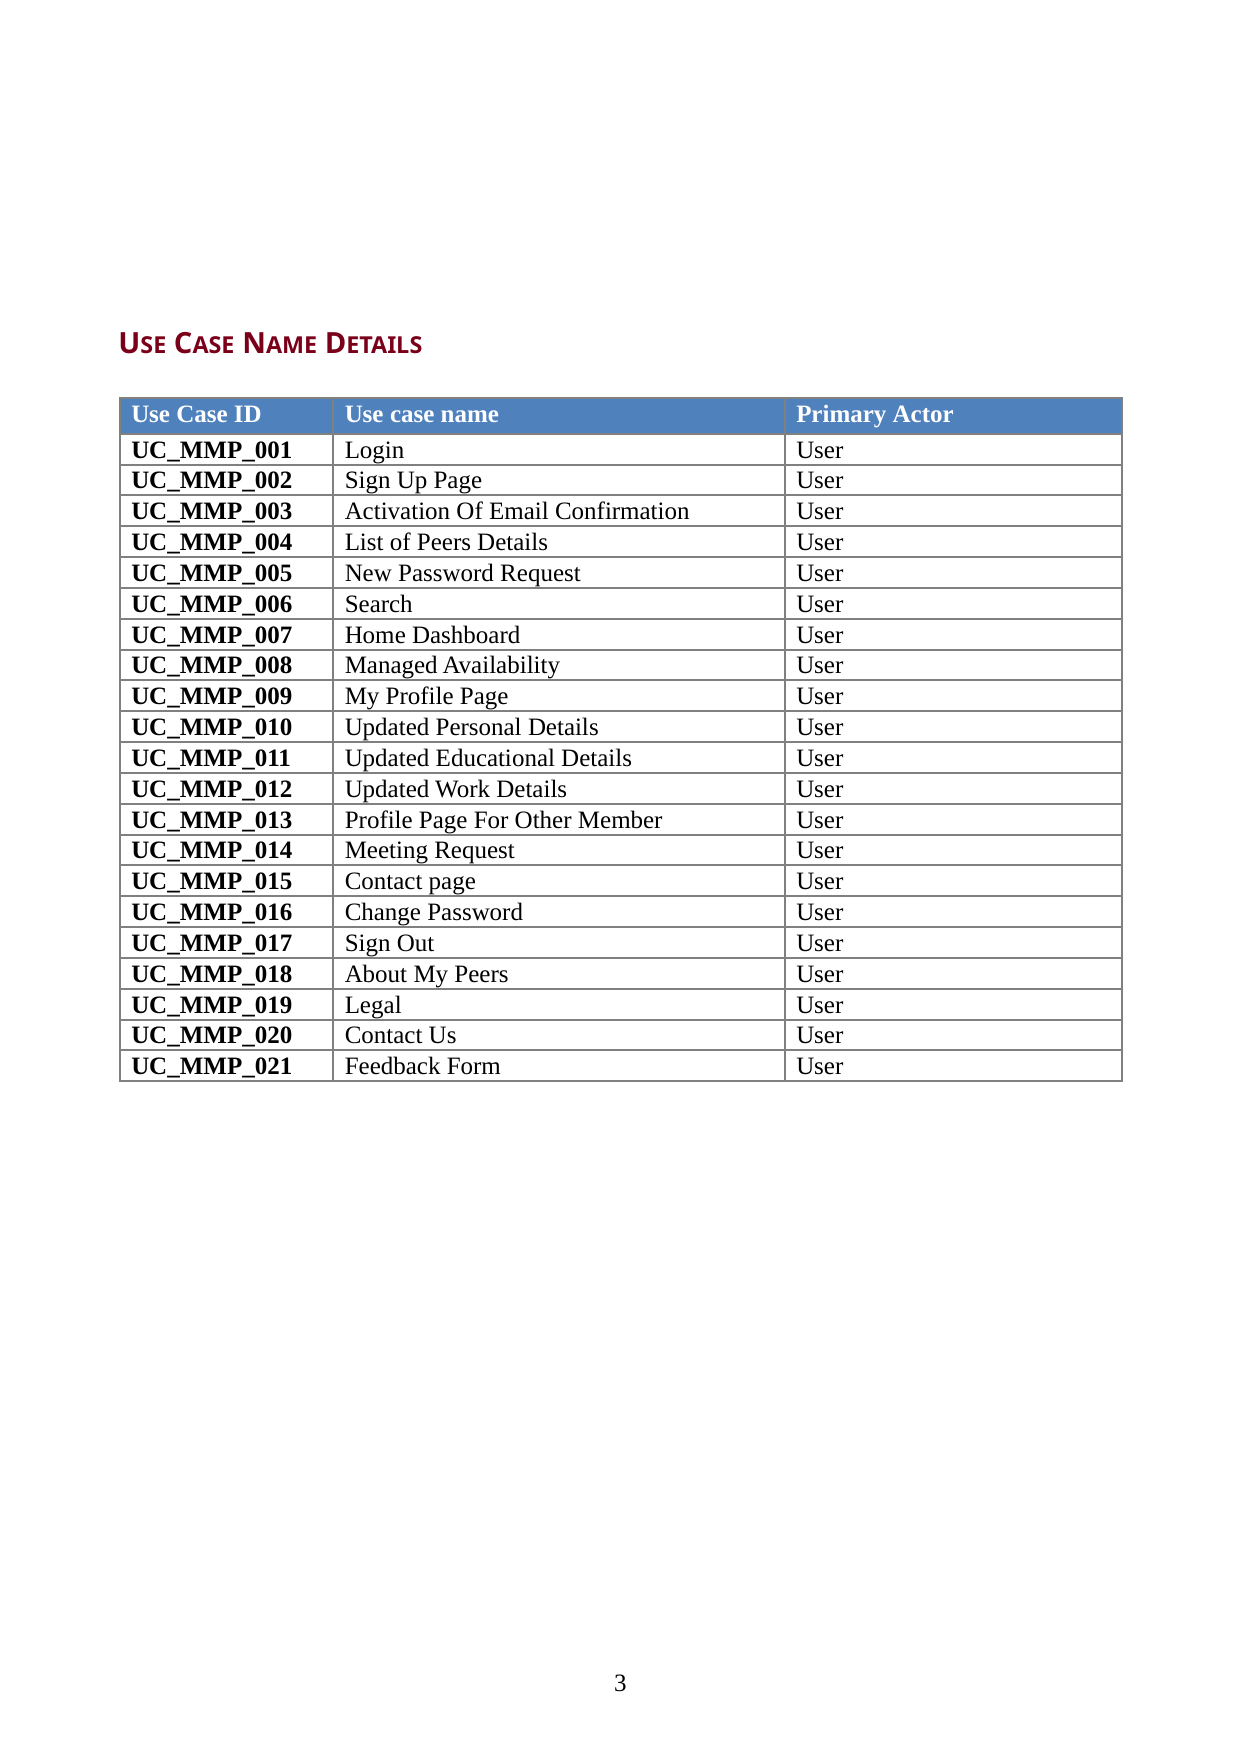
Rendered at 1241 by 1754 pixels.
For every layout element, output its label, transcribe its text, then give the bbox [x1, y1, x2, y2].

table_cell Home Dashboard [334, 620, 784, 648]
table_cell User [786, 651, 1121, 679]
table_header Primary Actor [786, 399, 1121, 433]
table_cell UC_MMP_015 [121, 866, 332, 895]
table_cell Meeting Request [334, 836, 784, 864]
table_cell User [786, 466, 1121, 494]
table_cell UC_MMP_019 [121, 990, 332, 1018]
table_cell User [786, 774, 1121, 803]
table_cell UC_MMP_013 [121, 805, 332, 833]
table_cell UC_MMP_001 [121, 435, 332, 463]
table_cell UC_MMP_014 [121, 836, 332, 864]
table_cell Updated Personal Details [334, 712, 784, 741]
table_cell Legal [334, 990, 784, 1018]
table_cell User [786, 712, 1121, 741]
table_cell UC_MMP_002 [121, 466, 332, 494]
table_cell UC_MMP_004 [121, 527, 332, 556]
table_cell UC_MMP_010 [121, 712, 332, 741]
table_cell UC_MMP_009 [121, 681, 332, 710]
table_cell User [786, 527, 1121, 556]
table_cell Updated Educational Details [334, 743, 784, 772]
table_cell Managed Availability [334, 651, 784, 679]
table_cell My Profile Page [334, 681, 784, 710]
table_cell Login [334, 435, 784, 463]
table_cell Change Password [334, 897, 784, 926]
table_cell User [786, 805, 1121, 833]
table_cell UC_MMP_021 [121, 1051, 332, 1080]
table_cell Profile Page For Other Member [334, 805, 784, 833]
table_cell Feedback Form [334, 1051, 784, 1080]
table_cell UC_MMP_005 [121, 558, 332, 587]
table_cell User [786, 496, 1121, 525]
table_cell User [786, 836, 1121, 864]
table_cell UC_MMP_016 [121, 897, 332, 926]
table_cell UC_MMP_006 [121, 589, 332, 618]
table_cell Contact Us [334, 1021, 784, 1049]
table_cell User [786, 897, 1121, 926]
table_cell User [786, 928, 1121, 957]
table_cell Sign Out [334, 928, 784, 957]
table_cell Updated Work Details [334, 774, 784, 803]
table_cell User [786, 620, 1121, 648]
table_cell User [786, 1021, 1121, 1049]
table_cell User [786, 959, 1121, 988]
table_cell Activation Of Email Confirmation [334, 496, 784, 525]
table_cell User [786, 589, 1121, 618]
table_cell User [786, 990, 1121, 1018]
table_cell UC_MMP_011 [121, 743, 332, 772]
table_cell User [786, 866, 1121, 895]
table_cell UC_MMP_020 [121, 1021, 332, 1049]
table_cell Contact page [334, 866, 784, 895]
subtitle Use Case Name Details [118, 322, 1122, 362]
table_cell UC_MMP_018 [121, 959, 332, 988]
table_cell About My Peers [334, 959, 784, 988]
table_cell Sign Up Page [334, 466, 784, 494]
table_header Use case name [334, 399, 784, 433]
table_cell User [786, 1051, 1121, 1080]
table_cell User [786, 558, 1121, 587]
table_cell User [786, 435, 1121, 463]
table_cell Search [334, 589, 784, 618]
table_cell UC_MMP_012 [121, 774, 332, 803]
table_cell UC_MMP_003 [121, 496, 332, 525]
table_cell List of Peers Details [334, 527, 784, 556]
table_cell User [786, 743, 1121, 772]
table_cell New Password Request [334, 558, 784, 587]
table_cell UC_MMP_017 [121, 928, 332, 957]
table_cell User [786, 681, 1121, 710]
table_header Use Case ID [121, 399, 332, 433]
table_cell UC_MMP_007 [121, 620, 332, 648]
table_cell UC_MMP_008 [121, 651, 332, 679]
